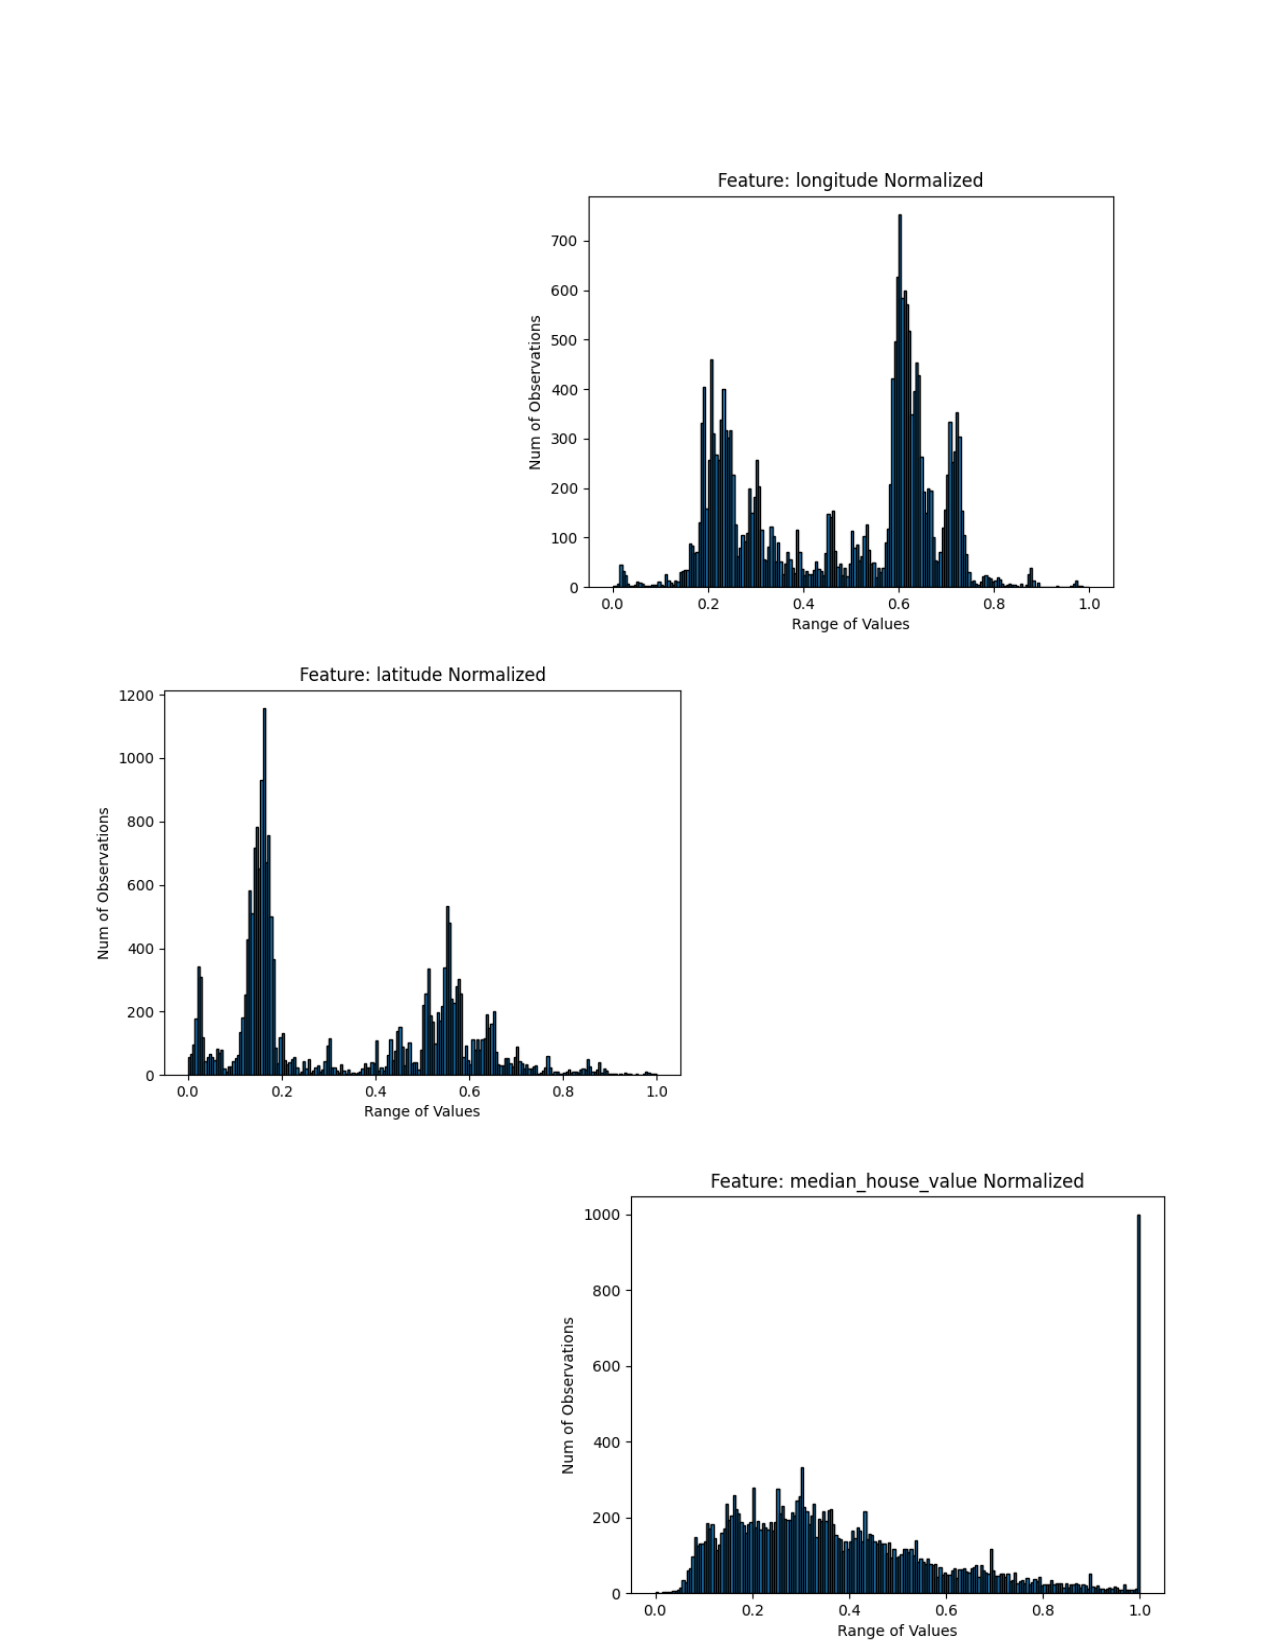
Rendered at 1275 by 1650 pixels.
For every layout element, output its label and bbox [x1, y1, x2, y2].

picture [545, 1135, 1233, 1650]
picture [81, 135, 1180, 1130]
